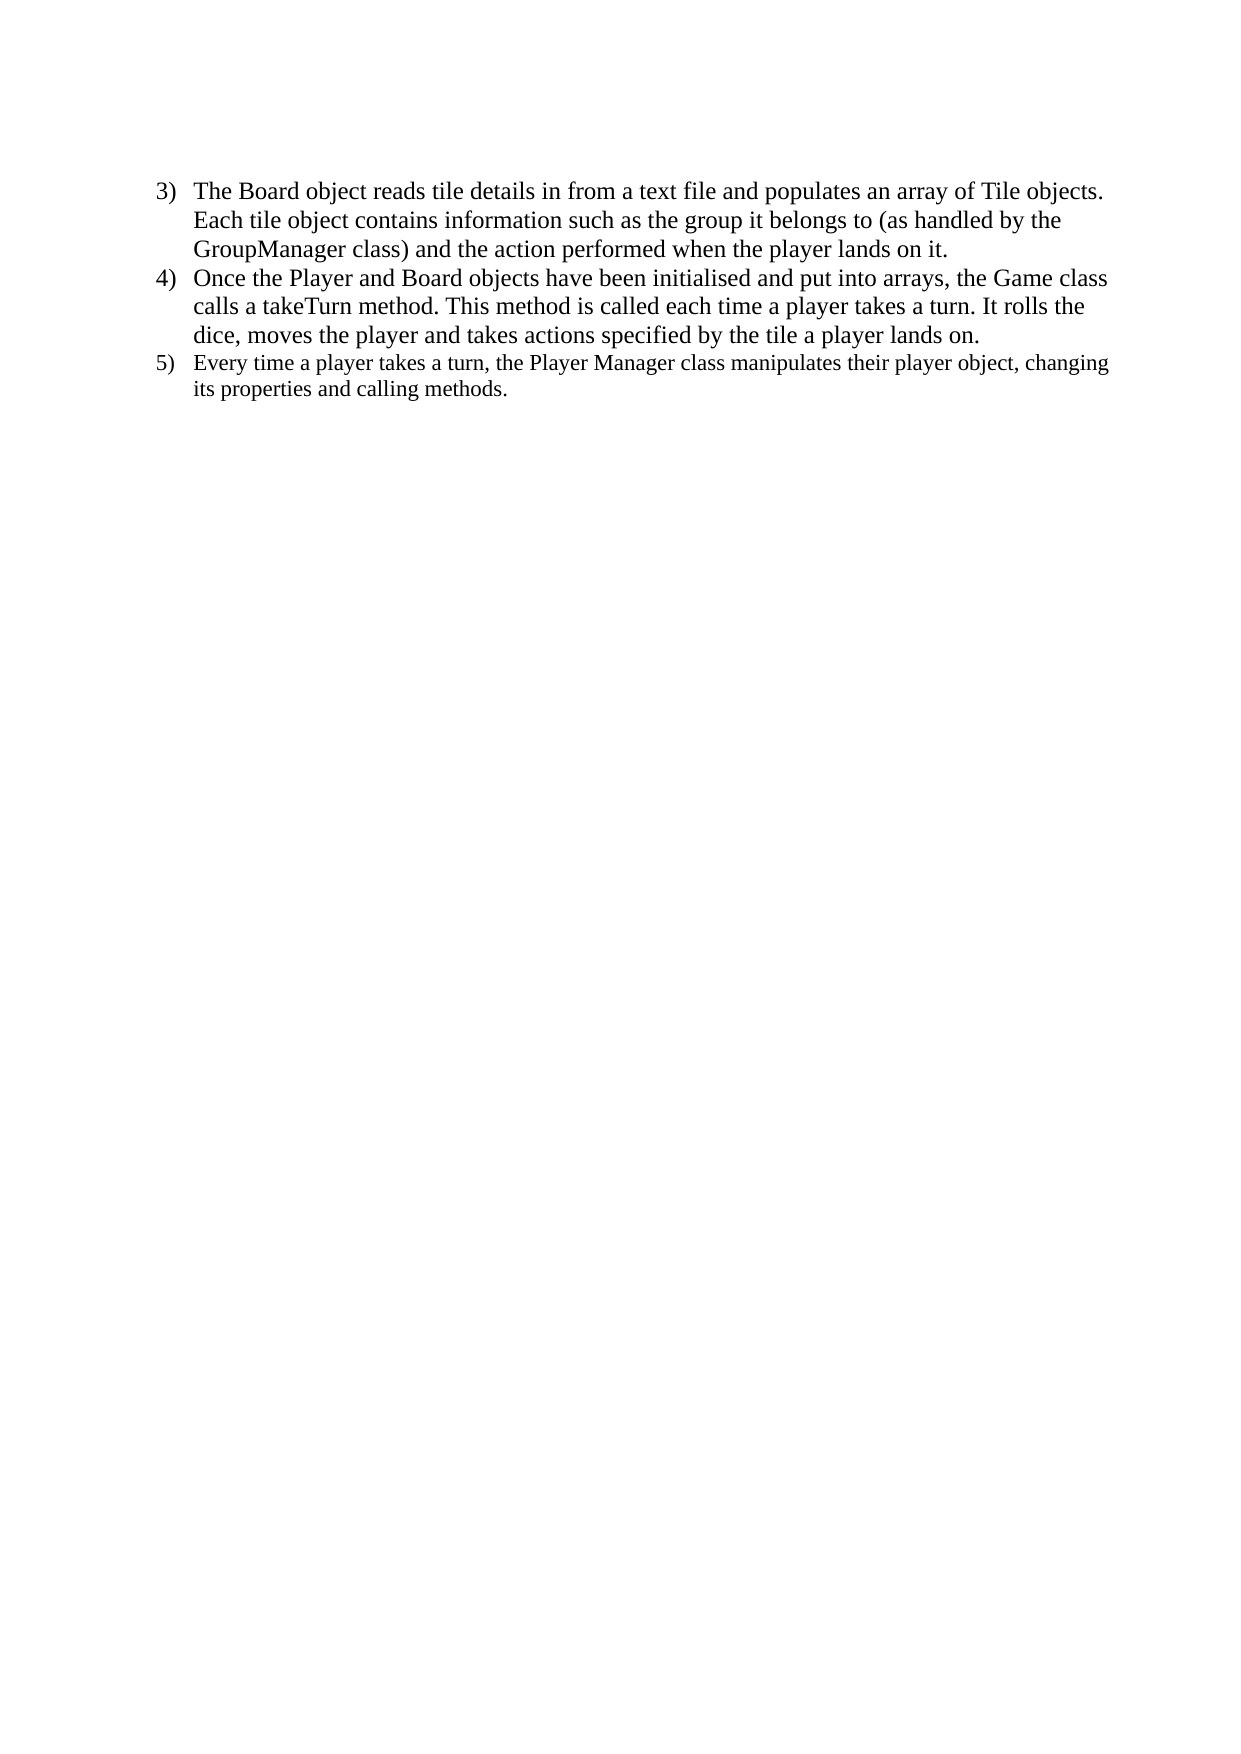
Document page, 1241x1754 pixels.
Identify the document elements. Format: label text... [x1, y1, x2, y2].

list The Board object reads tile details in from a text file and populates an array of Tile objects. Each tile object contains information such as the group it belongs to (as handled by the GroupManager class) and the action performed when the player lands on it. [156, 176, 1122, 263]
list Once the Player and Board objects have been initialised and put into arrays, the Game class calls a takeTurn method. This method is called each time a player takes a turn. It rolls the dice, moves the player and takes actions specified by the tile a player lands on. [156, 263, 1122, 349]
list Every time a player takes a turn, the Player Manager class manipulates their player object, changing its properties and calling methods. [156, 349, 1122, 402]
